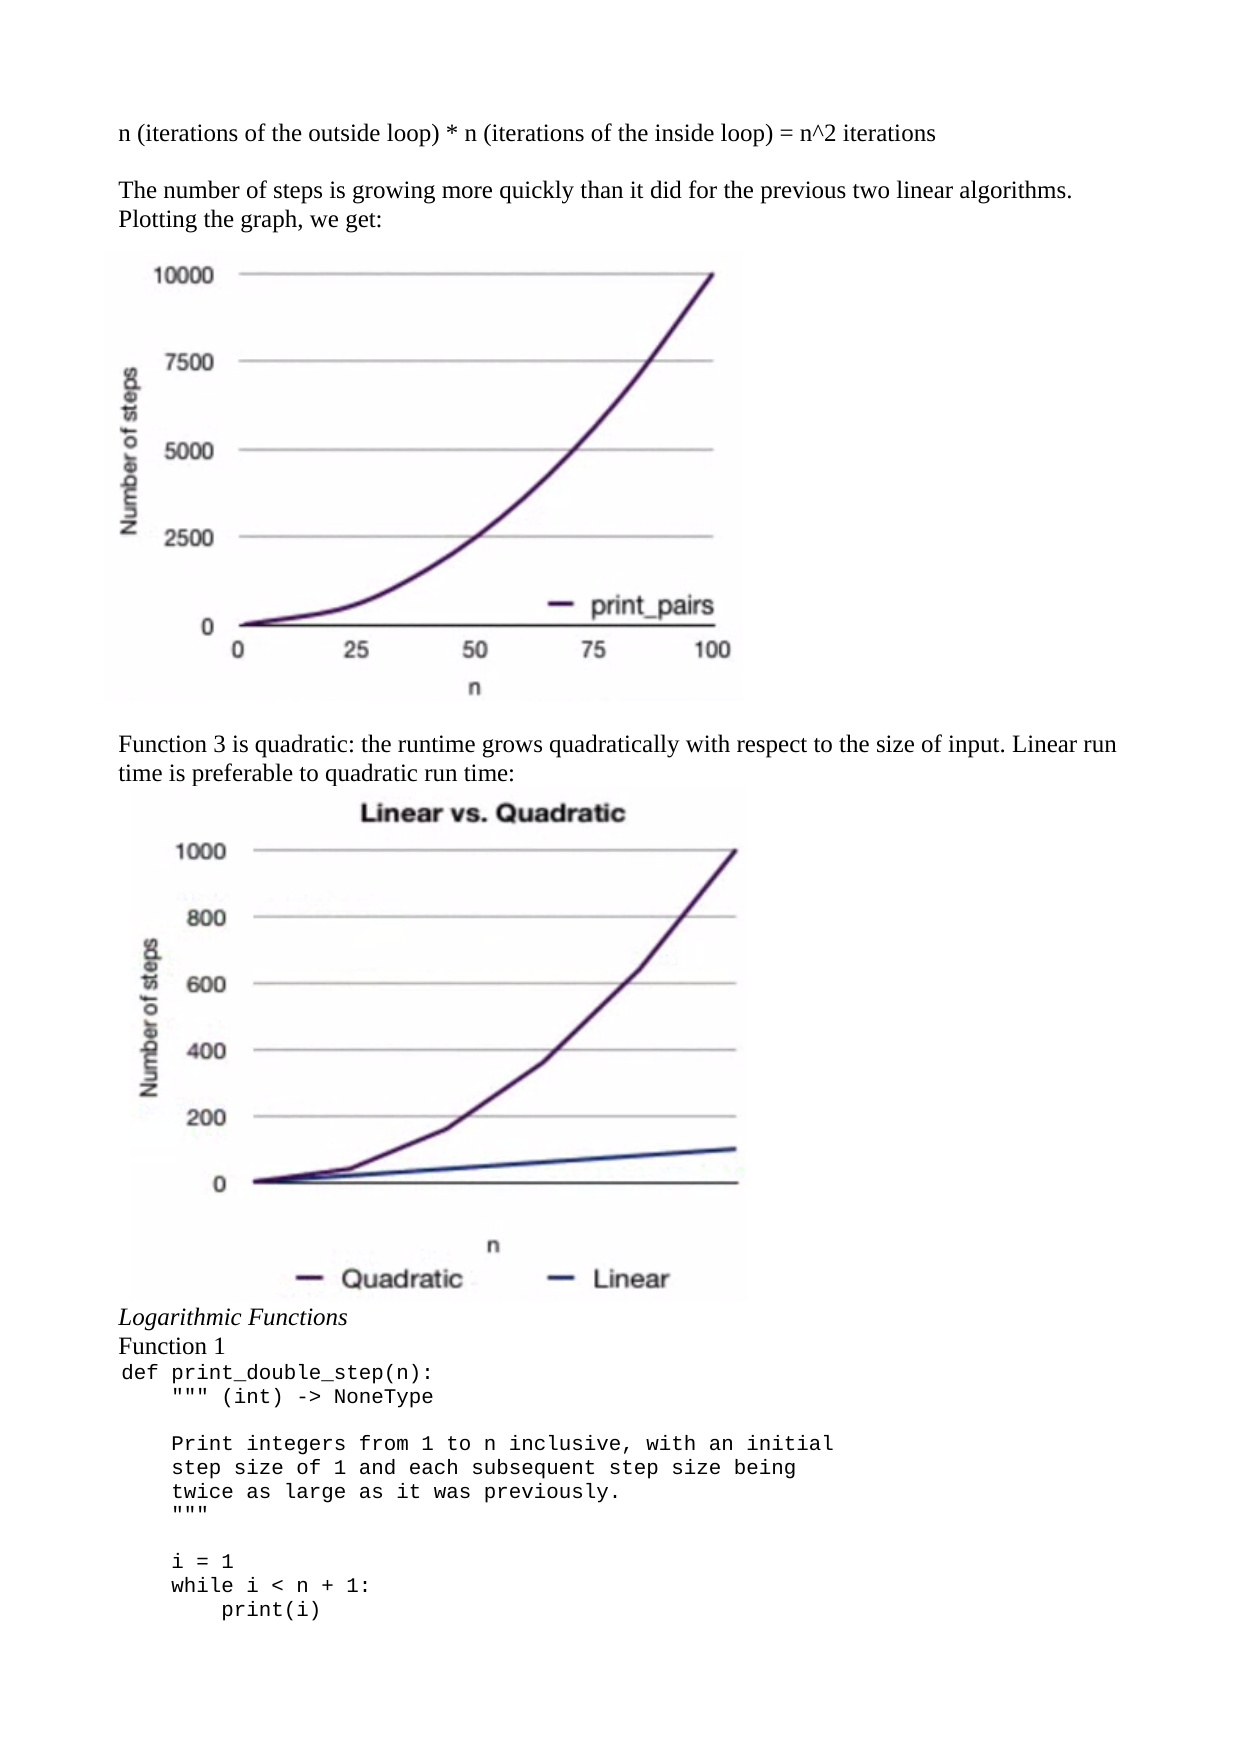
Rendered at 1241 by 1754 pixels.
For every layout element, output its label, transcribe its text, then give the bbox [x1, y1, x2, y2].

text The number of steps is growing more quickly than it did for the previous two linear algorithms. Plotting the graph, we get: Function 3 is quadratic: the runtime grows quadratically with respect to the size of input. Linear run time is preferable to quadratic run time: [118, 147, 1122, 786]
text Logarithmic Functions [118, 786, 1122, 1331]
text Function 1 [118, 1331, 1122, 1359]
text n (iterations of the outside loop) * n (iterations of the inside loop) = n^2 iterations [118, 118, 1122, 147]
table_header def print_double_step(n): """ (int) -> NoneType Print integers from 1 to n inclusive, with an initial step size of 1 and each subsequent step size being twice as large as it was previously. """ i = 1 while i < n + 1: print(i) [118, 1360, 848, 1625]
